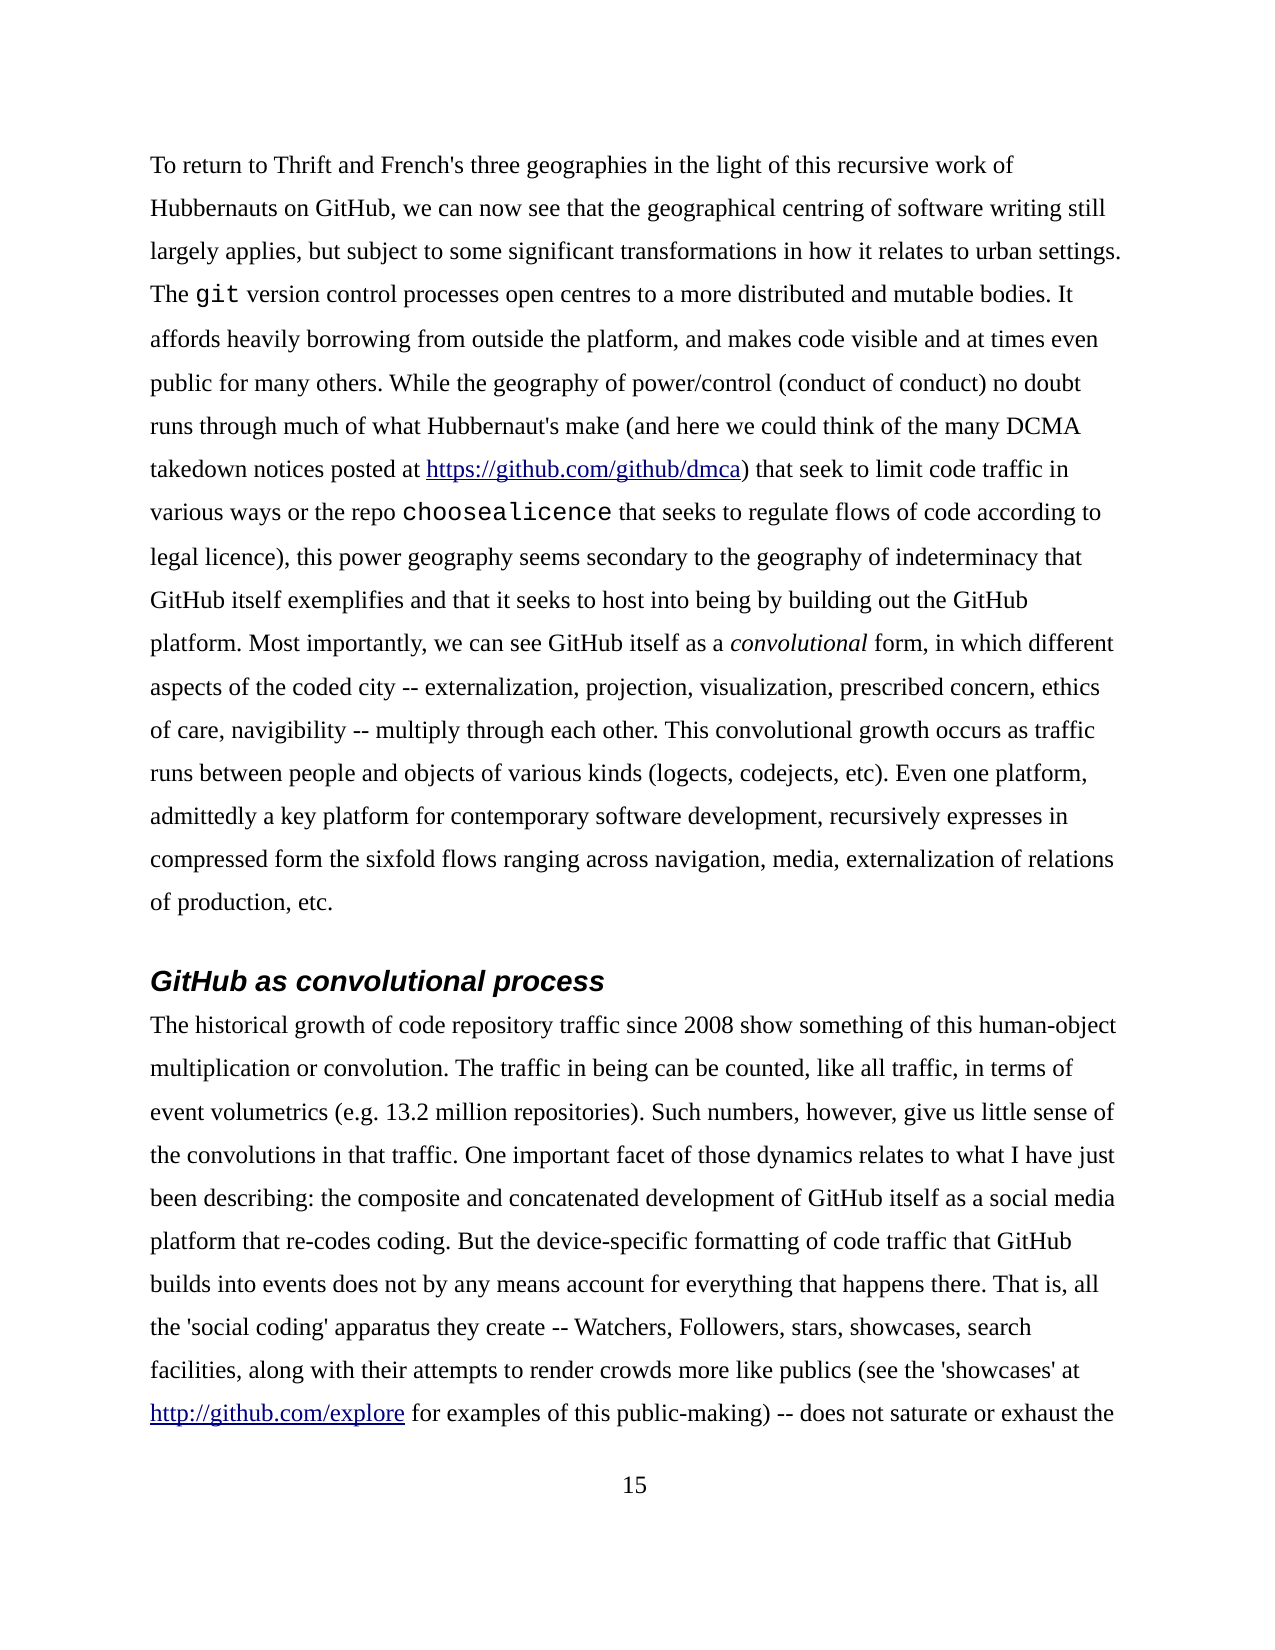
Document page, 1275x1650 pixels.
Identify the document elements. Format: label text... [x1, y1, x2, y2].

text To return to Thrift and French's three geographies in the light of this recursive work of Hubbernauts on GitHub, we can now see that the geographical centring of software writing still largely applies, but subject to some significant transformations in how it relates to urban settings. The git version control processes open centres to a more distributed and mutable bodies. It affords heavily borrowing from outside the platform, and makes code visible and at times even public for many others. While the geography of power/control (conduct of conduct) no doubt runs through much of what Hubbernaut's make (and here we could think of the many DCMA takedown notices posted at https://github.com/github/dmca) that seek to limit code traffic in various ways or the repo choosealicence that seeks to regulate flows of code according to legal licence), this power geography seems secondary to the geography of indeterminacy that GitHub itself exemplifies and that it seeks to host into being by building out the GitHub platform. Most importantly, we can see GitHub itself as a convolutional form, in which different aspects of the coded city -- externalization, projection, visualization, prescribed concern, ethics of care, navigibility -- multiply through each other. This convolutional growth occurs as traffic runs between people and objects of various kinds (logects, codejects, etc). Even one platform, admittedly a key platform for contemporary software development, recursively expresses in compressed form the sixfold flows ranging across navigation, media, externalization of relations of production, etc. [150, 150, 1125, 916]
text The historical growth of code repository traffic since 2008 show something of this human-object multiplication or convolution. The traffic in being can be counted, like all traffic, in terms of event volumetrics (e.g. 13.2 million repositories). Such numbers, however, give us little sense of the convolutions in that traffic. One important facet of those dynamics relates to what I have just been describing: the composite and concatenated development of GitHub itself as a social media platform that re-codes coding. But the device-specific formatting of code traffic that GitHub builds into events does not by any means account for everything that happens there. That is, all the 'social coding' apparatus they create -- Watchers, Followers, stars, showcases, search facilities, along with their attempts to render crowds more like publics (see the 'showcases' at http://github.com/explore for examples of this public-making) -- does not saturate or exhaust the [150, 1010, 1125, 1427]
subtitle GitHub as convolutional process [150, 964, 1125, 998]
